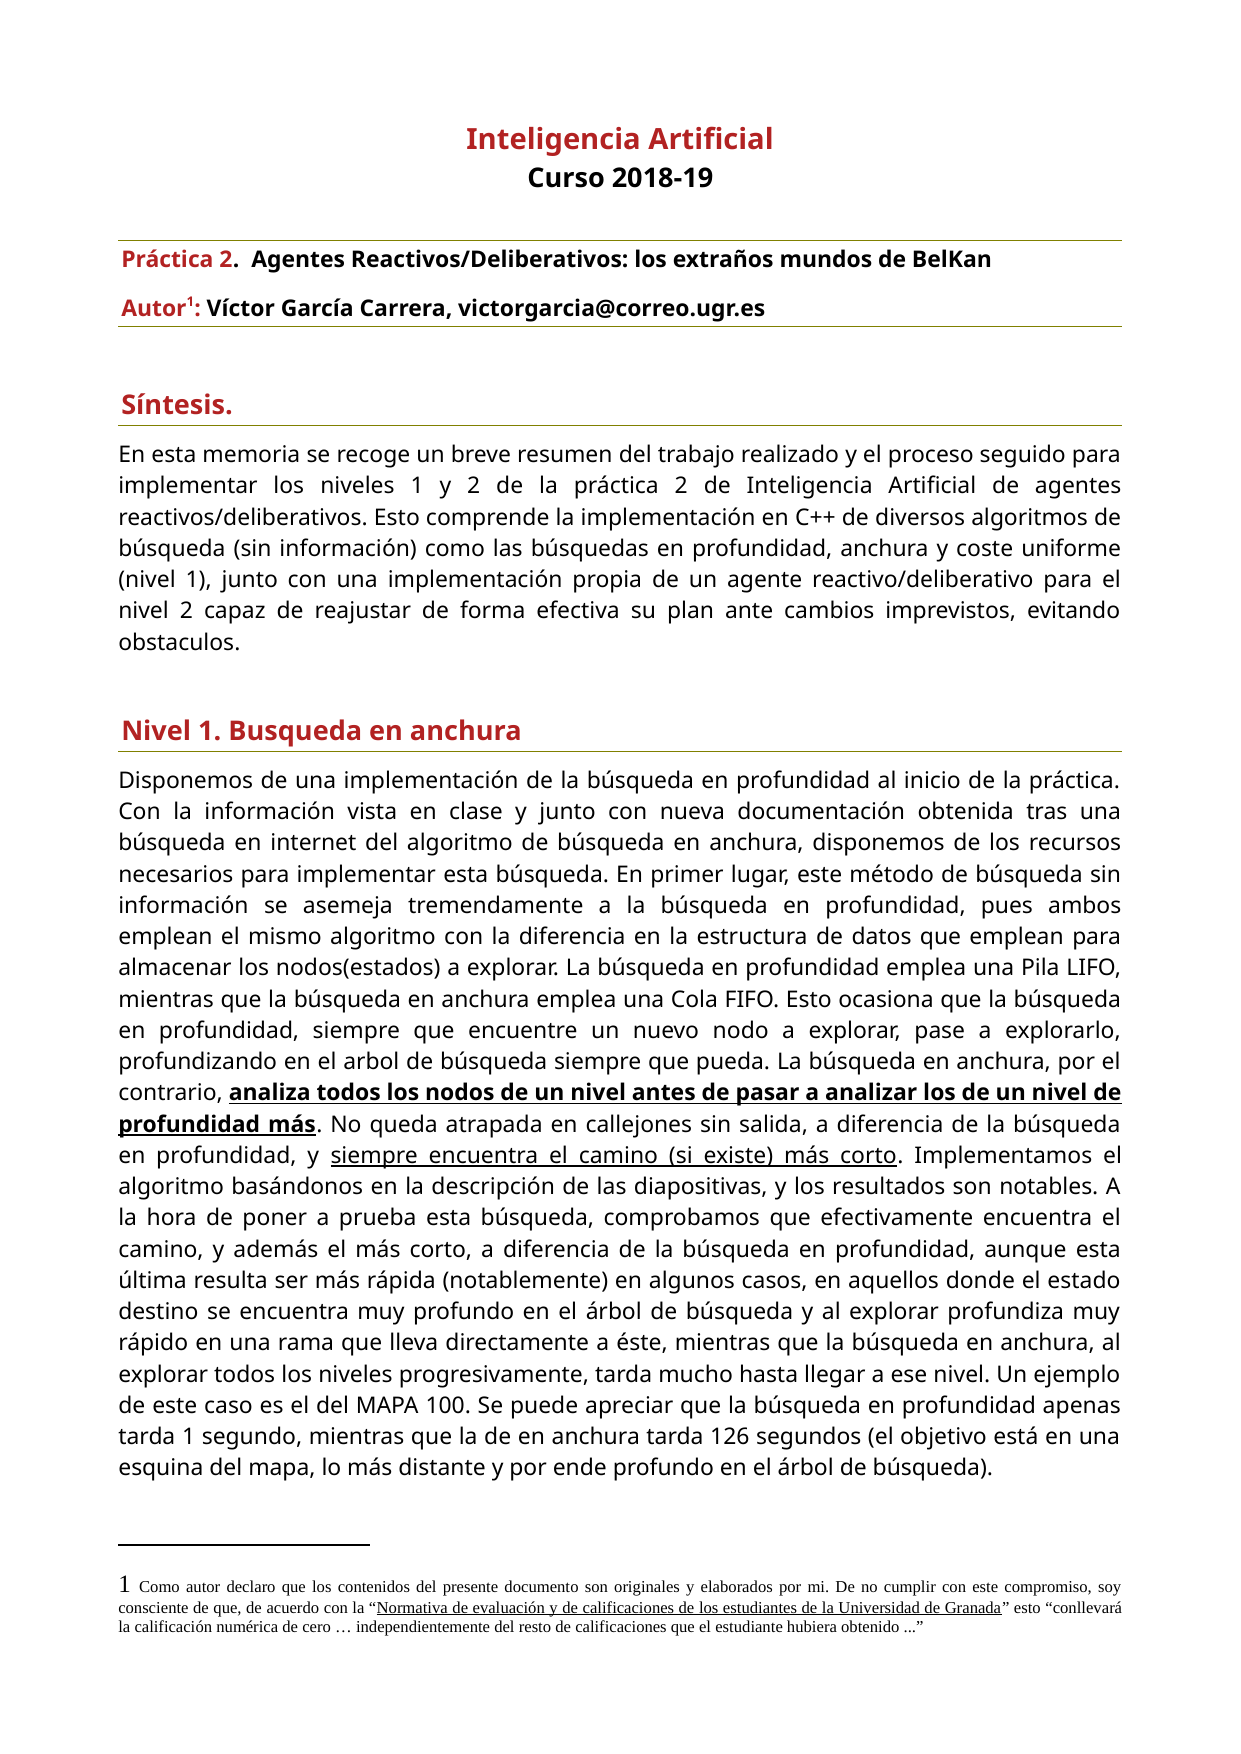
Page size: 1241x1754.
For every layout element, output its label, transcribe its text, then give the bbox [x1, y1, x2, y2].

text Autor: Víctor García Carrera, victorgarcia@correo.ugr.es [118, 289, 1122, 326]
text Síntesis. [118, 383, 1122, 425]
text Curso 2018-19 [118, 158, 1122, 195]
text Práctica 2. Agentes Reactivos/Deliberativos: los extraños mundos de BelKan [118, 241, 1122, 277]
text Disponemos de una implementación de la búsqueda en profundidad al inicio de la práctica. Con la información vista en clase y junto con nueva documentación obtenida tras una búsqueda en internet del algoritmo de búsqueda en anchura, disponemos de los recursos necesarios para implementar esta búsqueda. En primer lugar, este método de búsqueda sin información se asemeja tremendamente a la búsqueda en profundidad, pues ambos emplean el mismo algoritmo con la diferencia en la estructura de datos que emplean para almacenar los nodos(estados) a explorar. La búsqueda en profundidad emplea una Pila LIFO, mientras que la búsqueda en anchura emplea una Cola FIFO. Esto ocasiona que la búsqueda en profundidad, siempre que encuentre un nuevo nodo a explorar, pase a explorarlo, profundizando en el arbol de búsqueda siempre que pueda. La búsqueda en anchura, por el contrario, analiza todos los nodos de un nivel antes de pasar a analizar los de un nivel de profundidad más. No queda atrapada en callejones sin salida, a diferencia de la búsqueda en profundidad, y siempre encuentra el camino (si existe) más corto. Implementamos el algoritmo basándonos en la descripción de las diapositivas, y los resultados son notables. A la hora de poner a prueba esta búsqueda, comprobamos que efectivamente encuentra el camino, y además el más corto, a diferencia de la búsqueda en profundidad, aunque esta última resulta ser más rápida (notablemente) en algunos casos, en aquellos donde el estado destino se encuentra muy profundo en el árbol de búsqueda y al explorar profundiza muy rápido en una rama que lleva directamente a éste, mientras que la búsqueda en anchura, al explorar todos los niveles progresivamente, tarda mucho hasta llegar a ese nivel. Un ejemplo de este caso es el del MAPA 100. Se puede apreciar que la búsqueda en profundidad apenas tarda 1 segundo, mientras que la de en anchura tarda 126 segundos (el objetivo está en una esquina del mapa, lo más distante y por ende profundo en el árbol de búsqueda). [118, 764, 1122, 1483]
text Como autor declaro que los contenidos del presente documento son originales y elaborados por mi. De no cumplir con este compromiso, soy consciente de que, de acuerdo con la “Normativa de evaluación y de calificaciones de los estudiantes de la Universidad de Granada” esto “conllevará la calificación numérica de cero … independientemente del resto de calificaciones que el estudiante hubiera obtenido ...” [118, 1569, 1122, 1636]
text Nivel 1. Busqueda en anchura [118, 708, 1122, 751]
text Inteligencia Artificial [118, 118, 1122, 158]
text En esta memoria se recoge un breve resumen del trabajo realizado y el proceso seguido para implementar los niveles 1 y 2 de la práctica 2 de Inteligencia Artificial de agentes reactivos/deliberativos. Esto comprende la implementación en C++ de diversos algoritmos de búsqueda (sin información) como las búsquedas en profundidad, anchura y coste uniforme (nivel 1), junto con una implementación propia de un agente reactivo/deliberativo para el nivel 2 capaz de reajustar de forma efectiva su plan ante cambios imprevistos, evitando obstaculos. [118, 438, 1122, 657]
